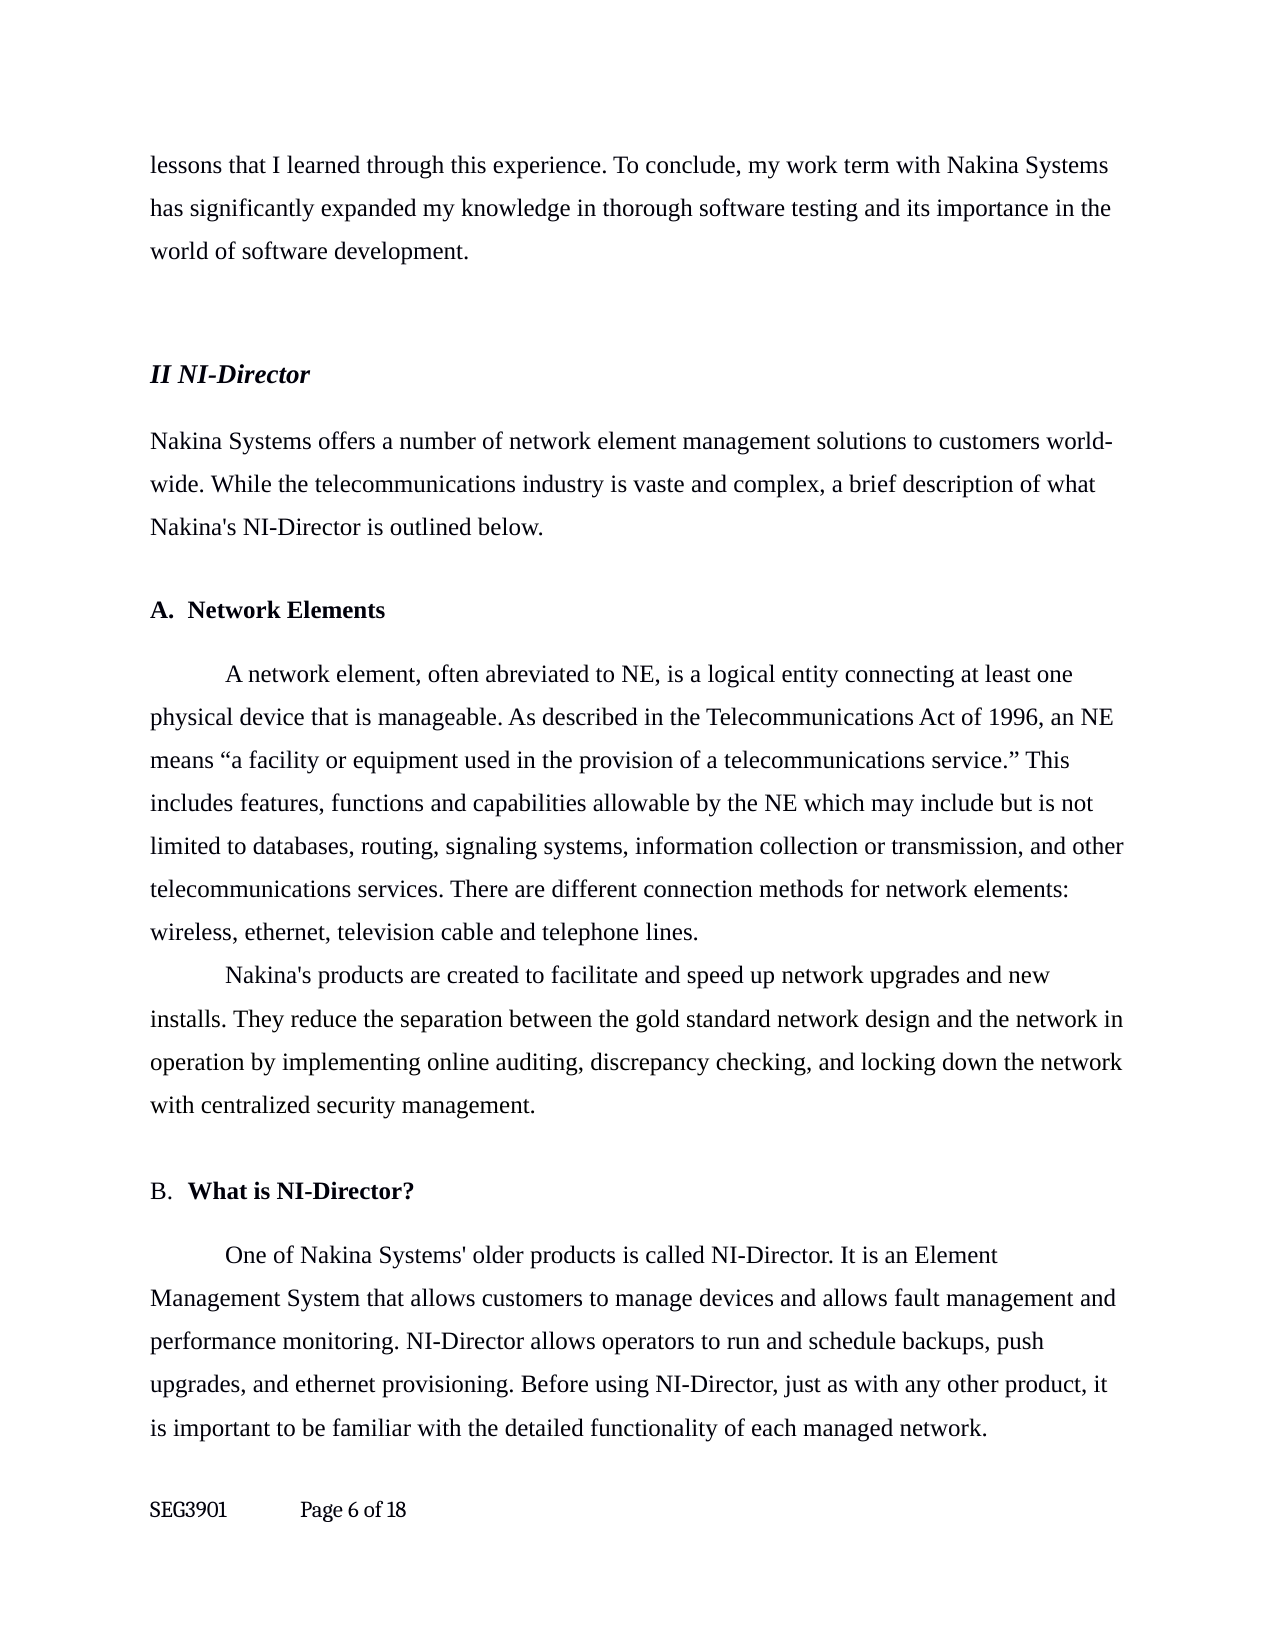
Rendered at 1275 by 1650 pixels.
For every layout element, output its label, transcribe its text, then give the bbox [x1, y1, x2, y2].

list What is NI-Director? [150, 1176, 1125, 1205]
list Network Elements [150, 595, 1125, 623]
text lessons that I learned through this experience. To conclude, my work term with Nakina Systems has significantly expanded my knowledge in thorough software testing and its importance in the world of software development. [150, 150, 1125, 265]
text Nakina Systems offers a number of network element management solutions to customers world-wide. While the telecommunications industry is vaste and complex, a brief description of what Nakina's NI-Director is outlined below. [150, 426, 1125, 541]
text II NI-Director [150, 358, 1125, 389]
text Nakina's products are created to facilitate and speed up network upgrades and new installs. They reduce the separation between the gold standard network design and the network in operation by implementing online auditing, discrepancy checking, and locking down the network with centralized security management. [150, 961, 1125, 1119]
text A network element, often abreviated to NE, is a logical entity connecting at least one physical device that is manageable. As described in the Telecommunications Act of 1996, an NE means “a facility or equipment used in the provision of a telecommunications service.” This includes features, functions and capabilities allowable by the NE which may include but is not limited to databases, routing, signaling systems, information collection or transmission, and other telecommunications services. There are different connection methods for network elements: wireless, ethernet, television cable and telephone lines. [150, 659, 1125, 946]
text One of Nakina Systems' older products is called NI-Director. It is an Element Management System that allows customers to manage devices and allows fault management and performance monitoring. NI-Director allows operators to run and schedule backups, push upgrades, and ethernet provisioning. Before using NI-Director, just as with any other product, it is important to be familiar with the detailed functionality of each managed network. [150, 1240, 1125, 1441]
